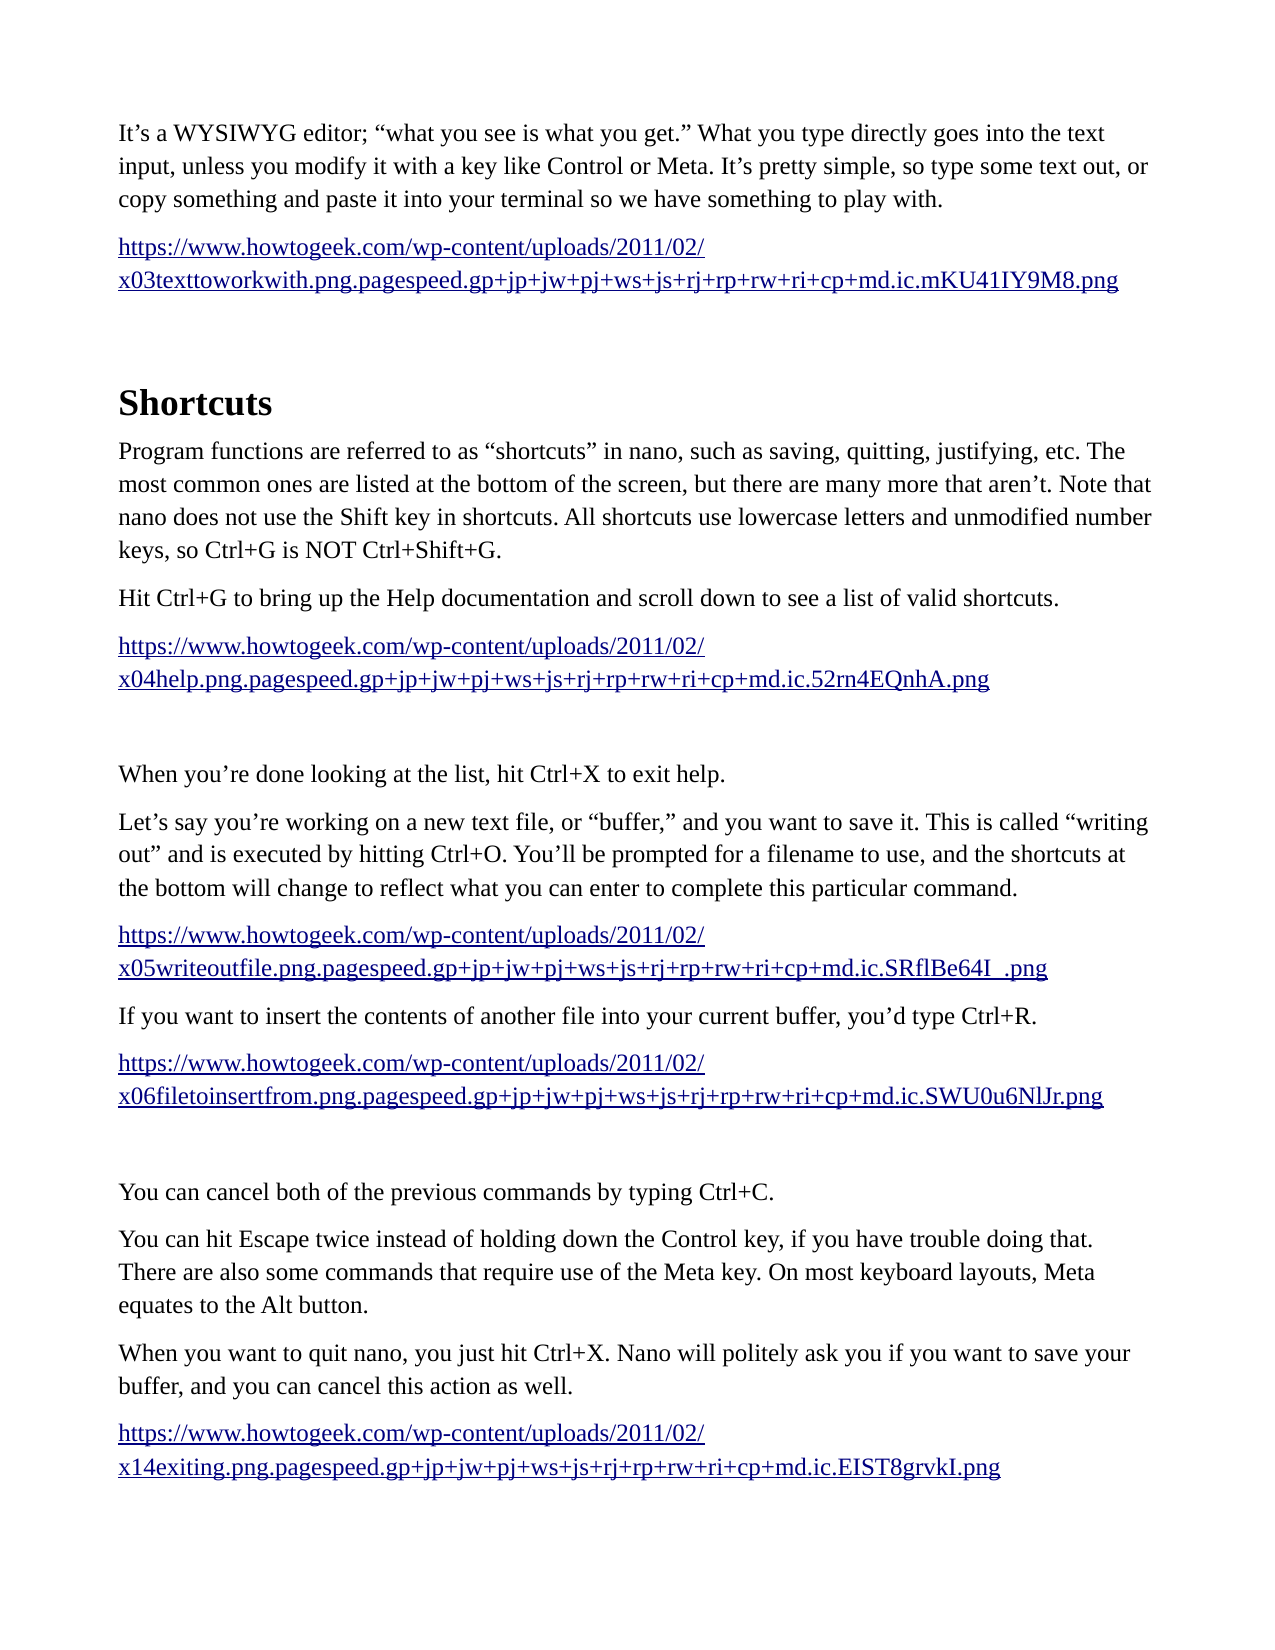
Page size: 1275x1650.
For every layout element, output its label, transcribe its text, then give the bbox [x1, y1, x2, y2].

text When you want to quit nano, you just hit Ctrl+X. Nano will politely ask you if you want to save your buffer, and you can cancel this action as well. [118, 1338, 1157, 1400]
text https://www.howtogeek.com/wp-content/uploads/2011/02/x04help.png.pagespeed.gp+jp+jw+pj+ws+js+rj+rp+rw+ri+cp+md.ic.52rn4EQnhA.png [118, 631, 1157, 692]
text https://www.howtogeek.com/wp-content/uploads/2011/02/x05writeoutfile.png.pagespeed.gp+jp+jw+pj+ws+js+rj+rp+rw+ri+cp+md.ic.SRflBe64I_.png [118, 920, 1157, 982]
text If you want to insert the contents of another file into your current buffer, you’d type Ctrl+R. [118, 1001, 1157, 1029]
text You can hit Escape twice instead of holding down the Control key, if you have trouble doing that. There are also some commands that require use of the Meta key. On most keyboard layouts, Meta equates to the Alt button. [118, 1224, 1157, 1319]
text https://www.howtogeek.com/wp-content/uploads/2011/02/x03texttoworkwith.png.pagespeed.gp+jp+jw+pj+ws+js+rj+rp+rw+ri+cp+md.ic.mKU41IY9M8.png [118, 232, 1157, 293]
text When you’re done looking at the list, hit Ctrl+X to exit help. [118, 759, 1157, 788]
text Hit Ctrl+G to bring up the Help documentation and scroll down to see a list of valid shortcuts. [118, 583, 1157, 612]
text It’s a WYSIWYG editor; “what you see is what you get.” What you type directly goes into the text input, unless you modify it with a key like Control or Meta. It’s pretty simple, so type some text out, or copy something and paste it into your terminal so we have something to play with. [118, 118, 1157, 213]
text https://www.howtogeek.com/wp-content/uploads/2011/02/x06filetoinsertfrom.png.pagespeed.gp+jp+jw+pj+ws+js+rj+rp+rw+ri+cp+md.ic.SWU0u6NlJr.png [118, 1048, 1157, 1110]
text You can cancel both of the previous commands by typing Ctrl+C. [118, 1177, 1157, 1205]
text https://www.howtogeek.com/wp-content/uploads/2011/02/x14exiting.png.pagespeed.gp+jp+jw+pj+ws+js+rj+rp+rw+ri+cp+md.ic.EIST8grvkI.png [118, 1418, 1157, 1480]
text Program functions are referred to as “shortcuts” in nano, such as saving, quitting, justifying, etc. The most common ones are listed at the bottom of the screen, but there are many more that aren’t. Note that nano does not use the Shift key in shortcuts. All shortcuts use lowercase letters and unmodified number keys, so Ctrl+G is NOT Ctrl+Shift+G. [118, 436, 1157, 564]
text Let’s say you’re working on a new text file, or “buffer,” and you want to save it. This is called “writing out” and is executed by hitting Ctrl+O. You’ll be prompted for a filename to use, and the shortcuts at the bottom will change to reflect what you can enter to complete this particular command. [118, 807, 1157, 901]
subtitle Shortcuts [118, 381, 1157, 424]
